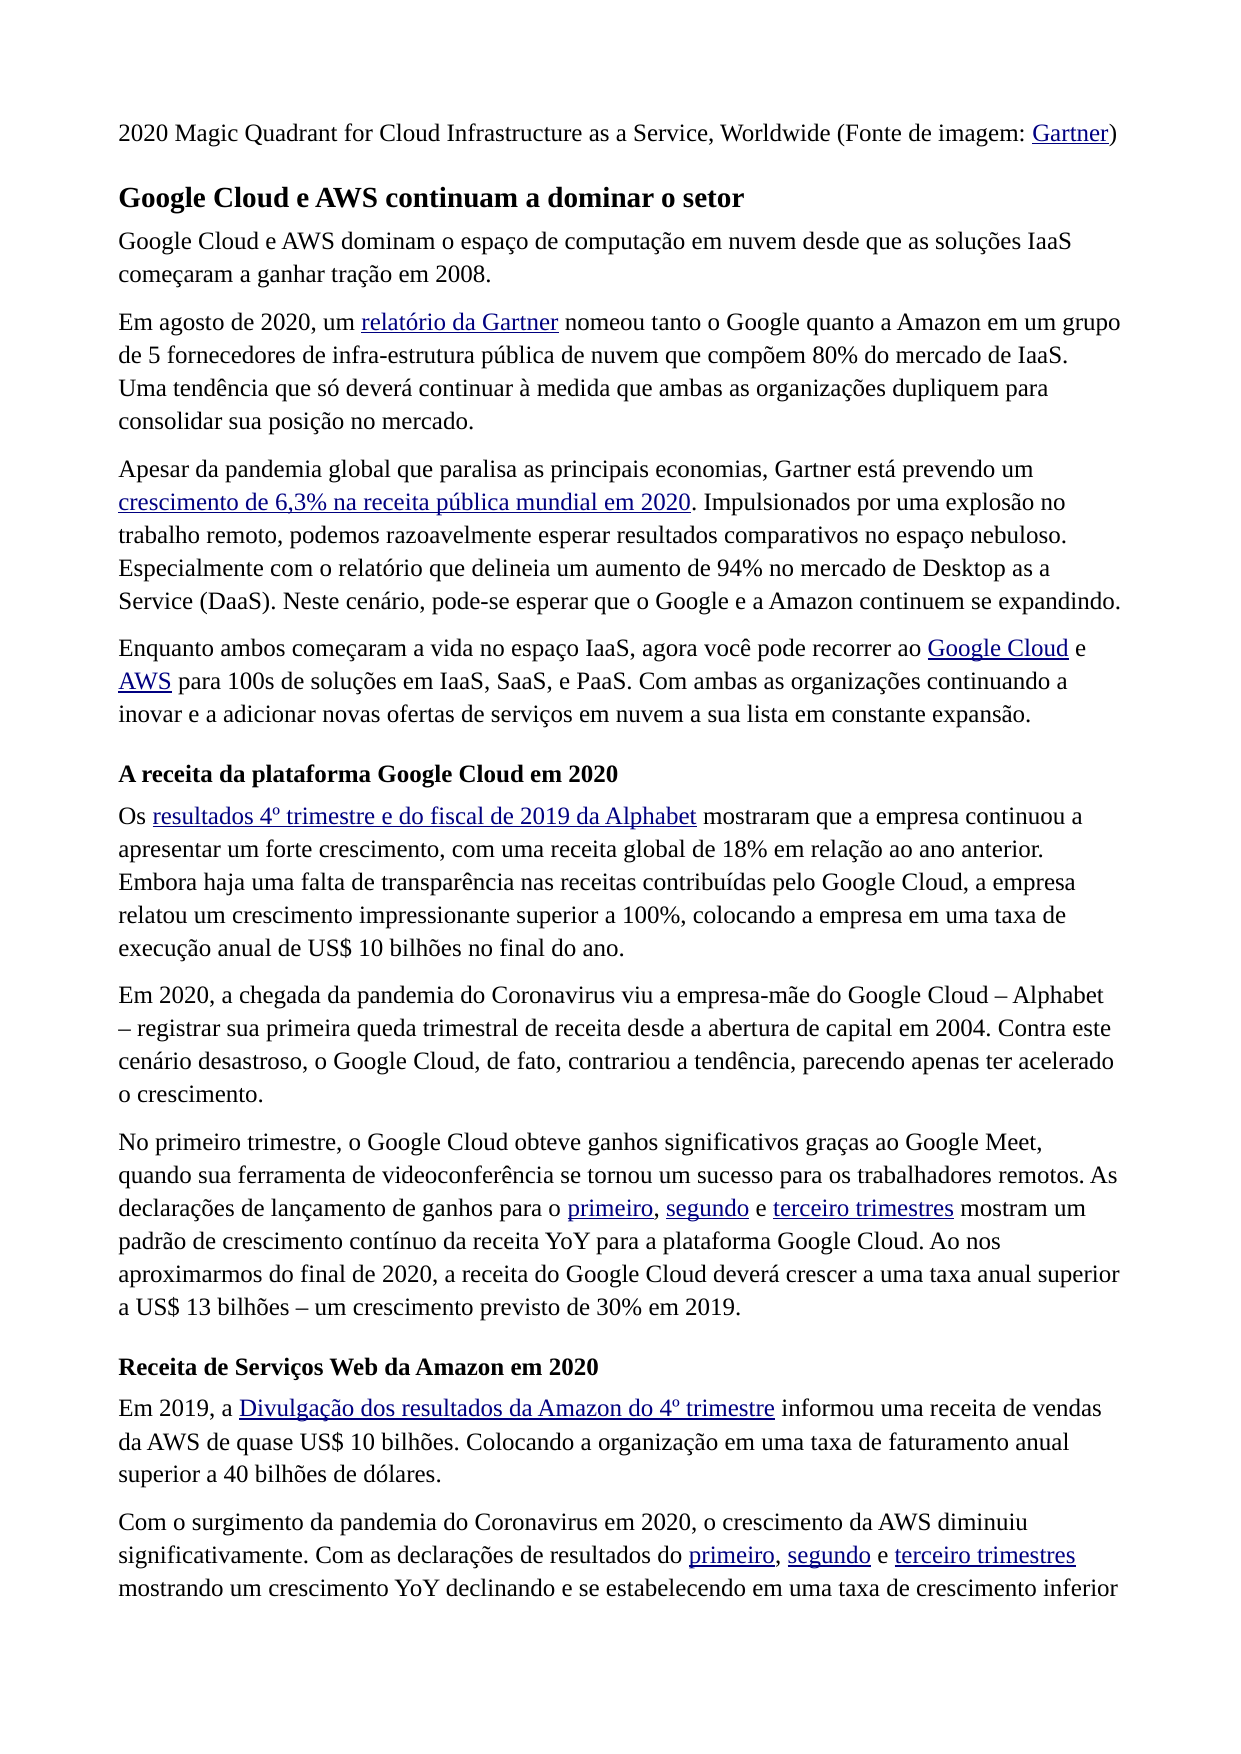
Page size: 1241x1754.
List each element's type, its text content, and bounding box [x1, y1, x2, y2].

text No primeiro trimestre, o Google Cloud obteve ganhos significativos graças ao Google Meet, quando sua ferramenta de videoconferência se tornou um sucesso para os trabalhadores remotos. As declarações de lançamento de ganhos para o primeiro, segundo e terceiro trimestres mostram um padrão de crescimento contínuo da receita YoY para a plataforma Google Cloud. Ao nos aproximarmos do final de 2020, a receita do Google Cloud deverá crescer a uma taxa anual superior a US$ 13 bilhões – um crescimento previsto de 30% em 2019. [118, 1127, 1122, 1321]
text Os resultados 4º trimestre e do fiscal de 2019 da Alphabet mostraram que a empresa continuou a apresentar um forte crescimento, com uma receita global de 18% em relação ao ano anterior. Embora haja uma falta de transparência nas receitas contribuídas pelo Google Cloud, a empresa relatou um crescimento impressionante superior a 100%, colocando a empresa em uma taxa de execução anual de US$ 10 bilhões no final do ano. [118, 801, 1122, 962]
text Enquanto ambos começaram a vida no espaço IaaS, agora você pode recorrer ao Google Cloud e AWS para 100s de soluções em IaaS, SaaS, e PaaS. Com ambas as organizações continuando a inovar e a adicionar novas ofertas de serviços em nuvem a sua lista em constante expansão. [118, 633, 1122, 728]
subtitle Receita de Serviços Web da Amazon em 2020 [118, 1352, 1122, 1381]
text Em agosto de 2020, um relatório da Gartner nomeou tanto o Google quanto a Amazon em um grupo de 5 fornecedores de infra-estrutura pública de nuvem que compõem 80% do mercado de IaaS. Uma tendência que só deverá continuar à medida que ambas as organizações dupliquem para consolidar sua posição no mercado. [118, 307, 1122, 435]
text Google Cloud e AWS dominam o espaço de computação em nuvem desde que as soluções IaaS começaram a ganhar tração em 2008. [118, 226, 1122, 288]
text 2020 Magic Quadrant for Cloud Infrastructure as a Service, Worldwide (Fonte de imagem: Gartner) [118, 118, 1122, 147]
subtitle Google Cloud e AWS continuam a dominar o setor [118, 180, 1122, 214]
text Com o surgimento da pandemia do Coronavirus em 2020, o crescimento da AWS diminuiu significativamente. Com as declarações de resultados do primeiro, segundo e terceiro trimestres mostrando um crescimento YoY declinando e se estabelecendo em uma taxa de crescimento inferior [118, 1507, 1122, 1602]
subtitle A receita da plataforma Google Cloud em 2020 [118, 759, 1122, 788]
text Em 2020, a chegada da pandemia do Coronavirus viu a empresa-mãe do Google Cloud – Alphabet – registrar sua primeira queda trimestral de receita desde a abertura de capital em 2004. Contra este cenário desastroso, o Google Cloud, de fato, contrariou a tendência, parecendo apenas ter acelerado o crescimento. [118, 980, 1122, 1108]
text Apesar da pandemia global que paralisa as principais economias, Gartner está prevendo um crescimento de 6,3% na receita pública mundial em 2020. Impulsionados por uma explosão no trabalho remoto, podemos razoavelmente esperar resultados comparativos no espaço nebuloso. Especialmente com o relatório que delineia um aumento de 94% no mercado de Desktop as a Service (DaaS). Neste cenário, pode-se esperar que o Google e a Amazon continuem se expandindo. [118, 454, 1122, 614]
text Em 2019, a Divulgação dos resultados da Amazon do 4º trimestre informou uma receita de vendas da AWS de quase US$ 10 bilhões. Colocando a organização em uma taxa de faturamento anual superior a 40 bilhões de dólares. [118, 1393, 1122, 1488]
